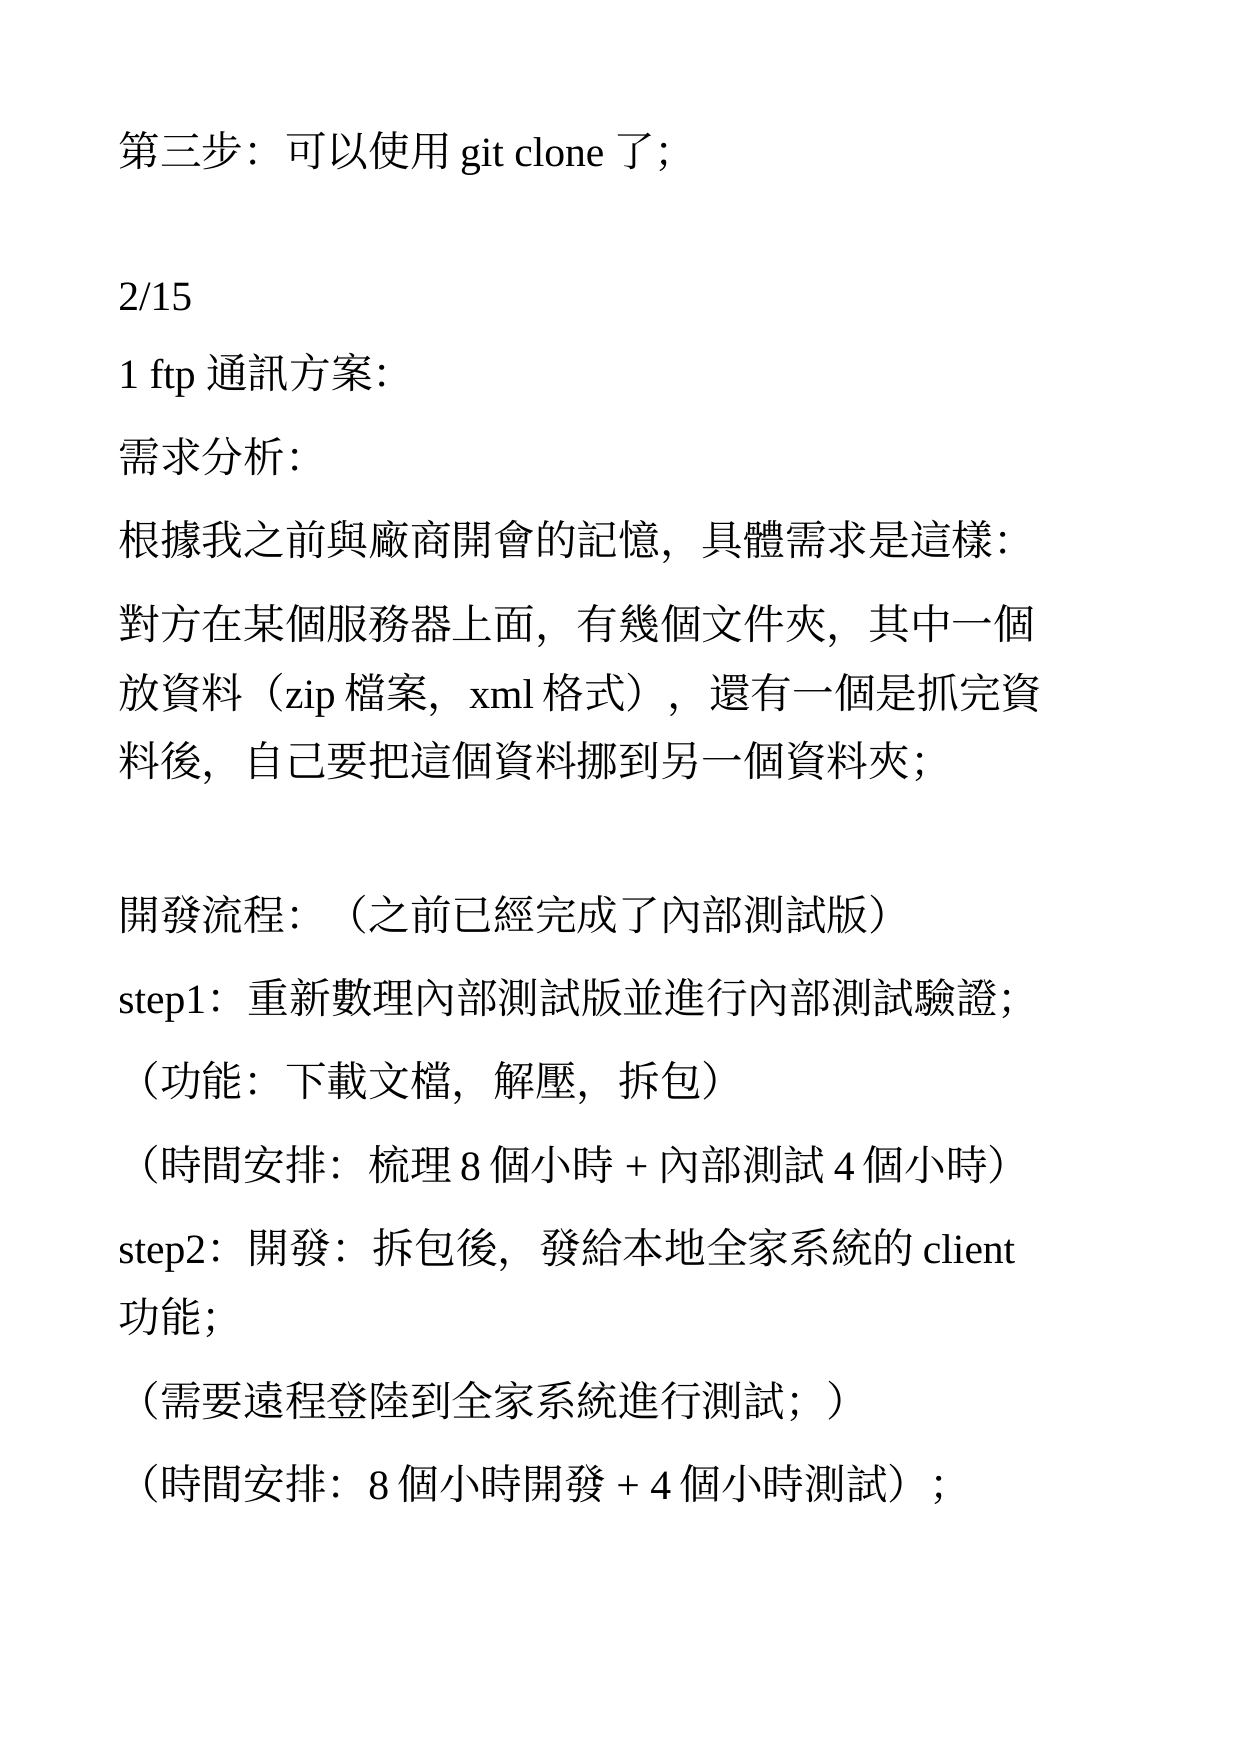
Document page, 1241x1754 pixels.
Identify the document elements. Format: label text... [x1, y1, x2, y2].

text 第三步：可以使用git clone了； [118, 118, 1063, 178]
text 1 ftp 通訊方案： [118, 341, 1063, 401]
text （時間安排：8個小時開發 + 4個小時測試）； [118, 1452, 1063, 1511]
text 需求分析： [118, 424, 1063, 484]
text 根據我之前與廠商開會的記憶，具體需求是這樣： [118, 508, 1063, 568]
text 對方在某個服務器上面，有幾個文件夾，其中一個放資料（zip檔案，xml格式），還有一個是抓完資料後，自己要把這個資料挪到另一個資料夾； [118, 591, 1063, 789]
text step1：重新數理內部測試版並進行內部測試驗證； [118, 966, 1063, 1025]
text （功能：下載文檔，解壓，拆包） [118, 1049, 1063, 1109]
text （時間安排：梳理8個小時 + 內部測試4個小時） [118, 1132, 1063, 1192]
text 開發流程：（之前已經完成了內部測試版） [118, 882, 1063, 942]
text （需要遠程登陸到全家系統進行測試；） [118, 1368, 1063, 1428]
text 2/15 [118, 271, 1063, 319]
text step2：開發：拆包後，發給本地全家系統的client功能； [118, 1216, 1063, 1344]
